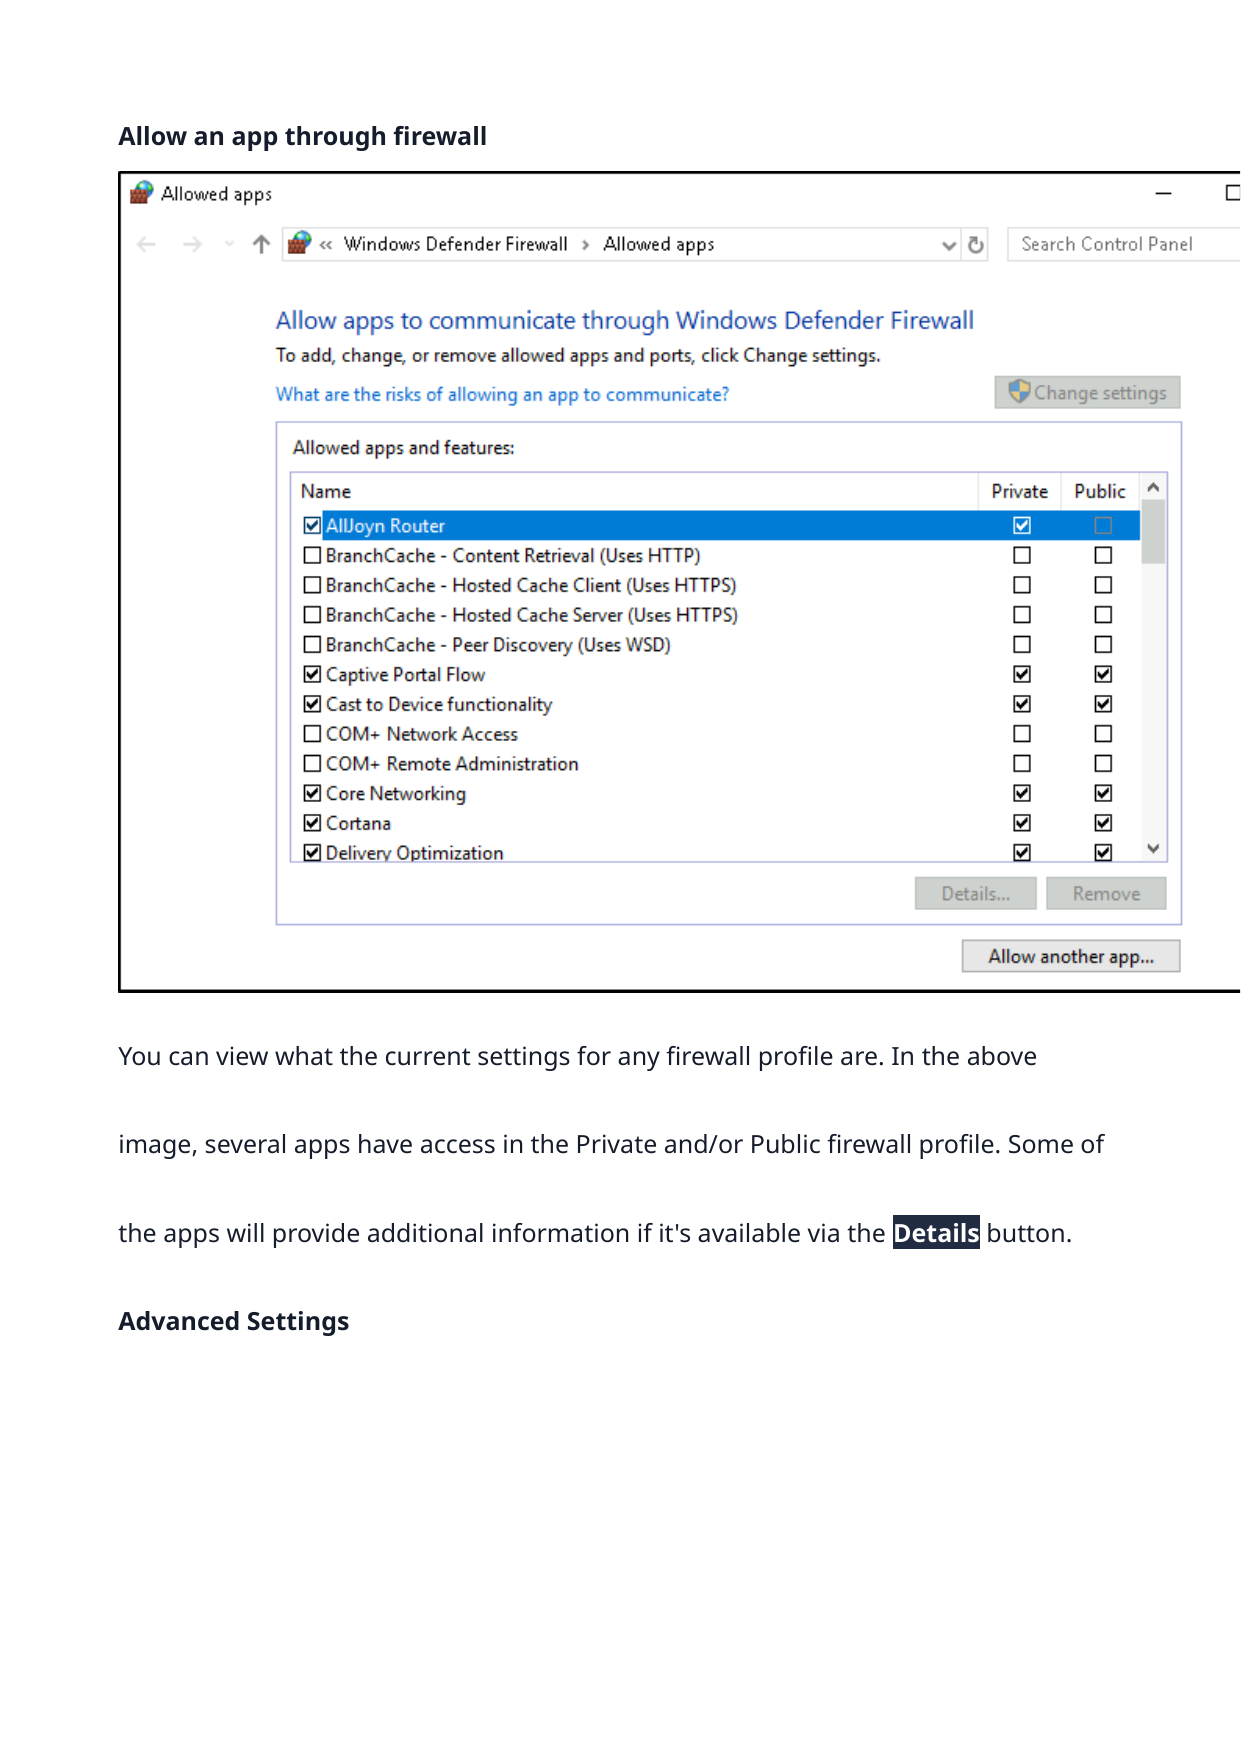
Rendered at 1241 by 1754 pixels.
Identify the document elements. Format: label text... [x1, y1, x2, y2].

picture [118, 171, 1241, 993]
text Allow an app through firewall [118, 118, 1122, 152]
text Advanced Settings [118, 1304, 1122, 1338]
text You can view what the current settings for any firewall profile are. In the above image, several apps have access in the Private and/or Public firewall profile. Some of the apps will provide additional information if it's available via the Details button. [118, 1038, 1122, 1249]
